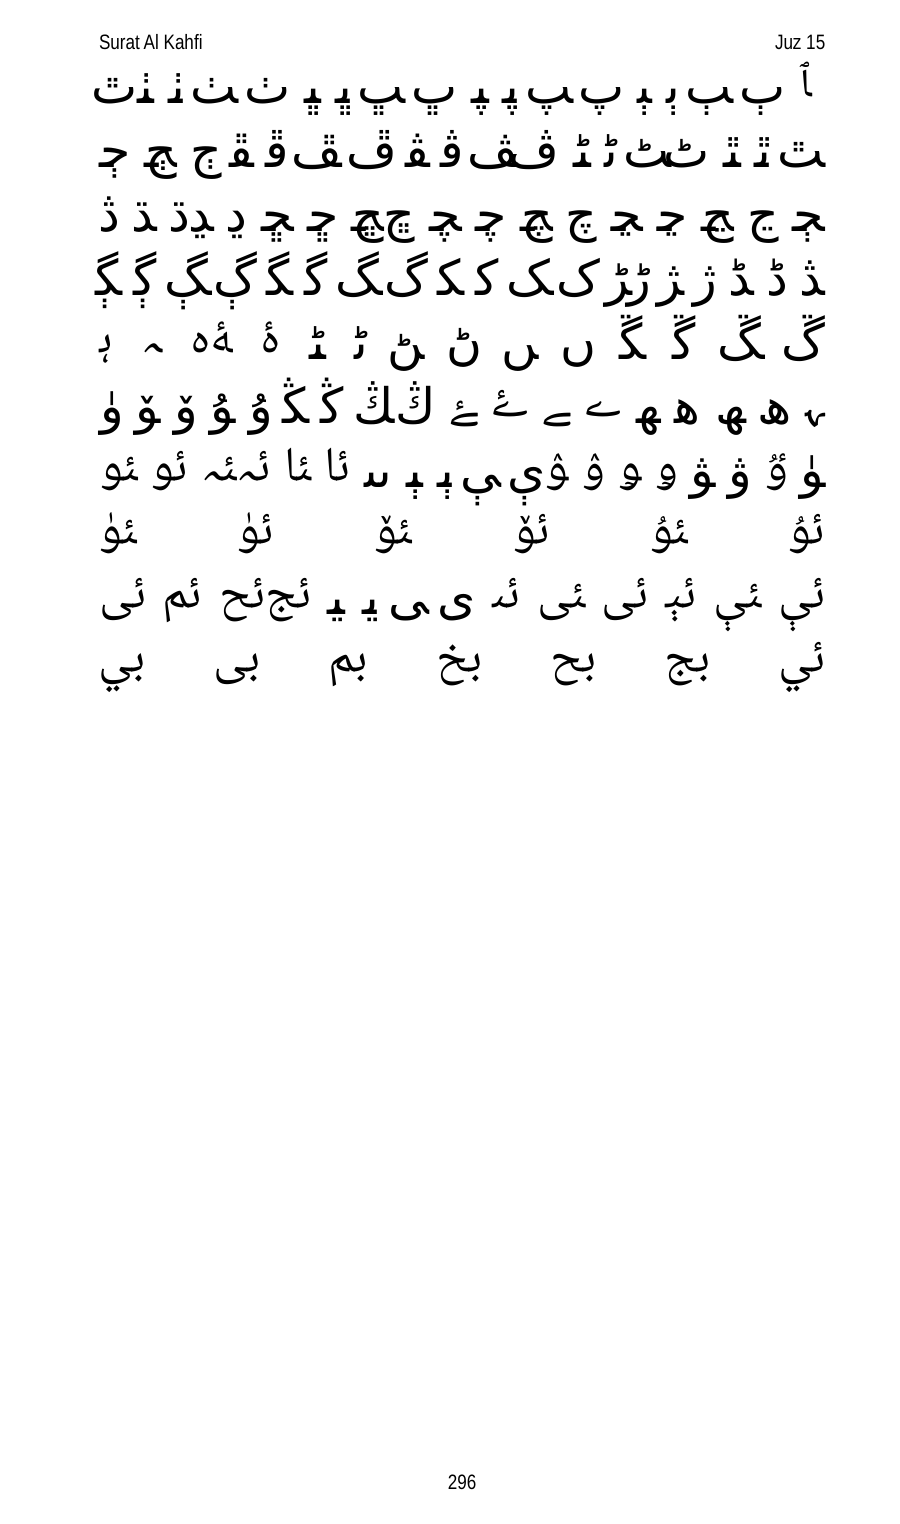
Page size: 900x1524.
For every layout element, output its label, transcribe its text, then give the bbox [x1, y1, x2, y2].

text ﮩ ﮪ ﮫ ﮬ ﮭ ﮮ ﮯ ﮰ ﮱ ﯓ ﯔ ﯕ ﯖ ﯗ ﯘ ﯙ ﯚ ﯛ ﯜ ﯝ ﯞ ﯟ ﯠ ﯡ ﯢ ﯣﯤ ﯥ ﯦ ﯧ ﯨﯩ ﯪ ﯫ ﯬﯭ ﯮ ﯯ ﯰ ﯱ ﯲ ﯳ ﯴ ﯵ [99, 379, 825, 571]
text ﯶ ﯷ ﯸ ﯹ ﯺ ﯻ ﯼ ﯽ ﯾ ﯿ ﰀﰁ ﰂ ﰃ ﰄ ﰅ ﰆ ﰇ ﰈ ﰉ ﰊ [99, 571, 825, 698]
text ﭑ ﭒ ﭓ ﭔ ﭕ ﭖ ﭗ ﭘ ﭙ ﭚ ﭛ ﭜ ﭝ ﭞ ﭟ ﭠ ﭡﭢ ﭣ ﭤ ﭥ ﭦﭧ ﭨ ﭩ ﭪﭫ ﭬ ﭭ ﭮ ﭯ ﭰ ﭱ ﭲ ﭳ ﭴ ﭵ ﭶ ﭷ ﭸ ﭹ ﭺ ﭻ ﭼ ﭽ ﭾﭿ ﮀ ﮁ ﮂ ﮃﮄ ﮅ ﮆ ﮇ ﮈ ﮉ ﮊ ﮋ ﮌﮍ ﮎ ﮏ ﮐ ﮑ ﮒ ﮓ ﮔ ﮕ ﮖ ﮗ ﮘ ﮙ ﮚ ﮛ ﮜ ﮝ ﮞ ﮟ ﮠ ﮡ ﮢ ﮣ ﮤ ﮥﮦ ﮧ ﮨ [99, 60, 825, 379]
